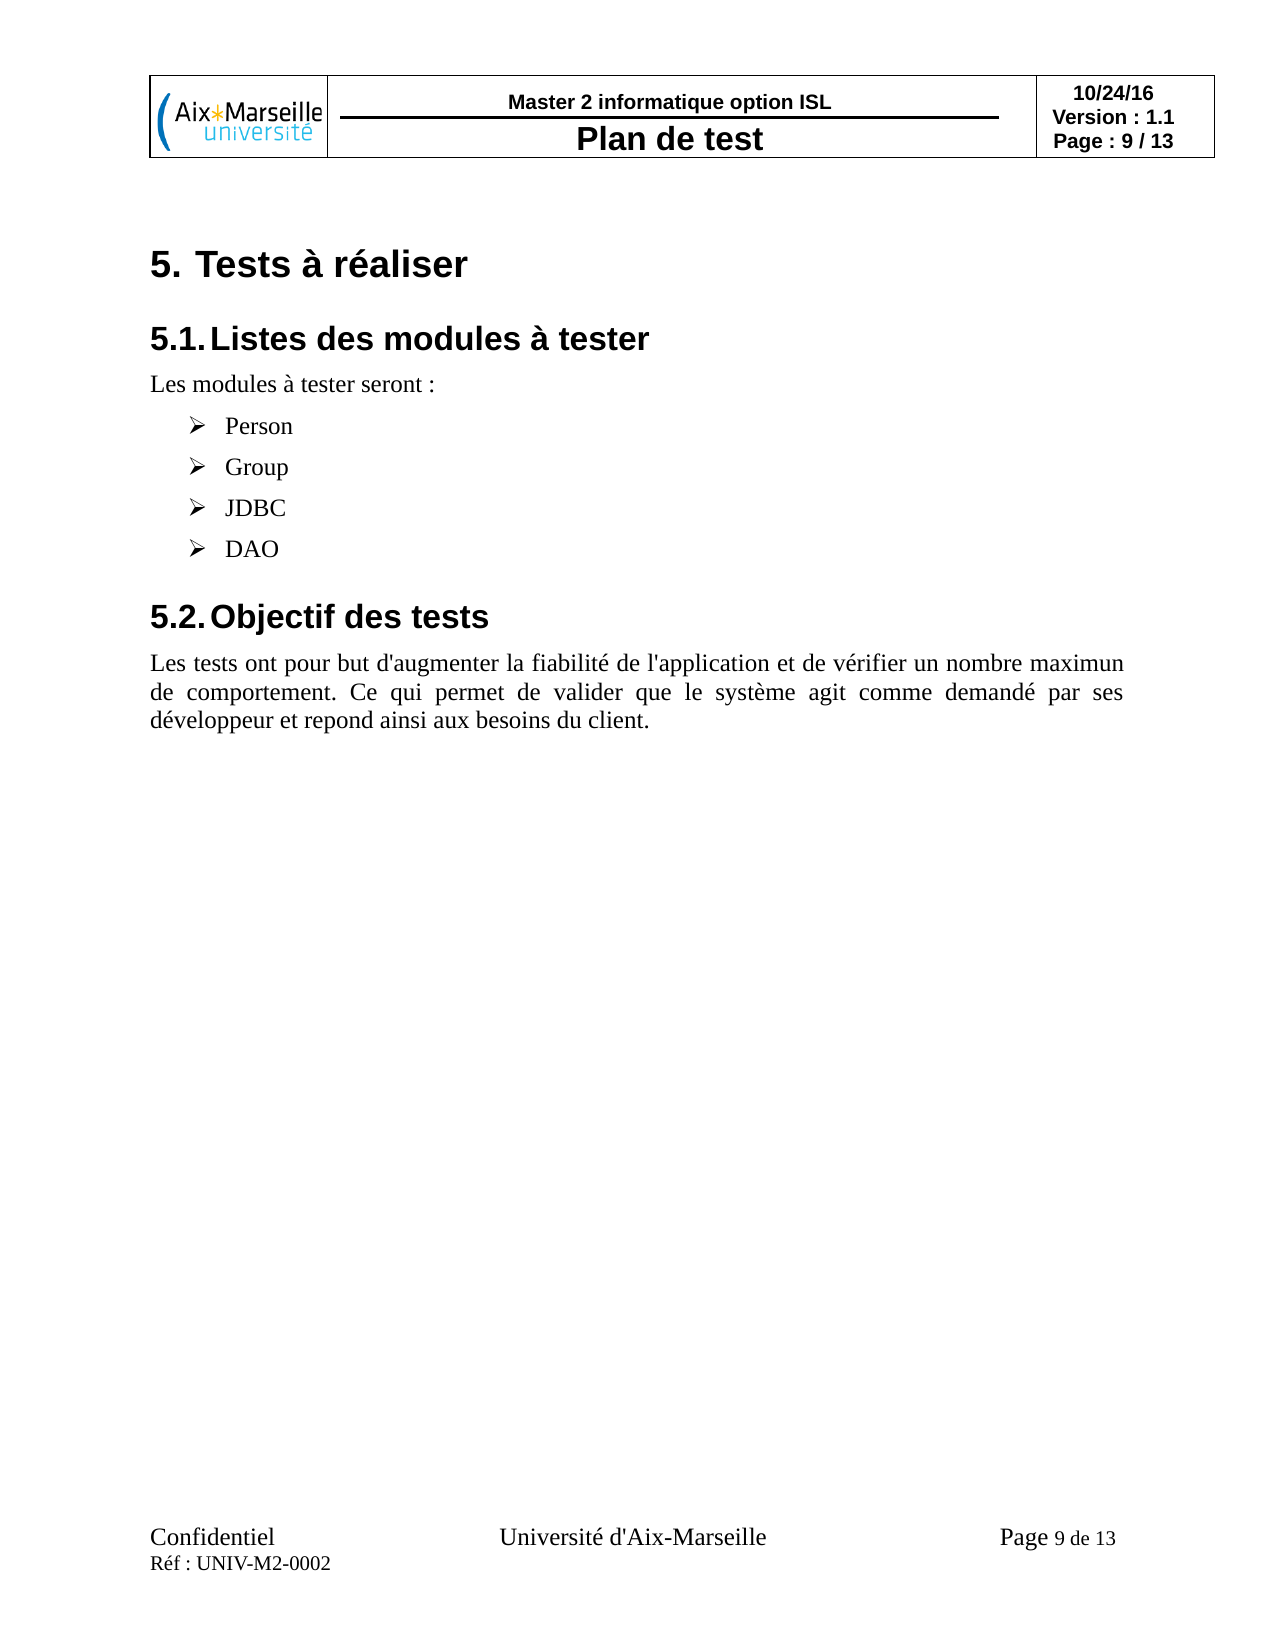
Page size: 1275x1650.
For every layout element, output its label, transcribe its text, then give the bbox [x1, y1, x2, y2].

subtitle Listes des modules à tester [150, 318, 1125, 357]
text Les tests ont pour but d'augmenter la fiabilité de l'application et de vérifier un nombre maximun de comportement. Ce qui permet de valider que le système agit comme demandé par ses développeur et repond ainsi aux besoins du client. [150, 648, 1125, 734]
subtitle Tests à réaliser [150, 241, 1125, 285]
text Les modules à tester seront : [150, 369, 1125, 398]
picture [157, 93, 322, 151]
list Person [187, 411, 1125, 439]
list DAO [187, 534, 1125, 563]
subtitle Objectif des tests [150, 597, 1125, 635]
list Group [187, 452, 1125, 481]
list JDBC [187, 493, 1125, 522]
